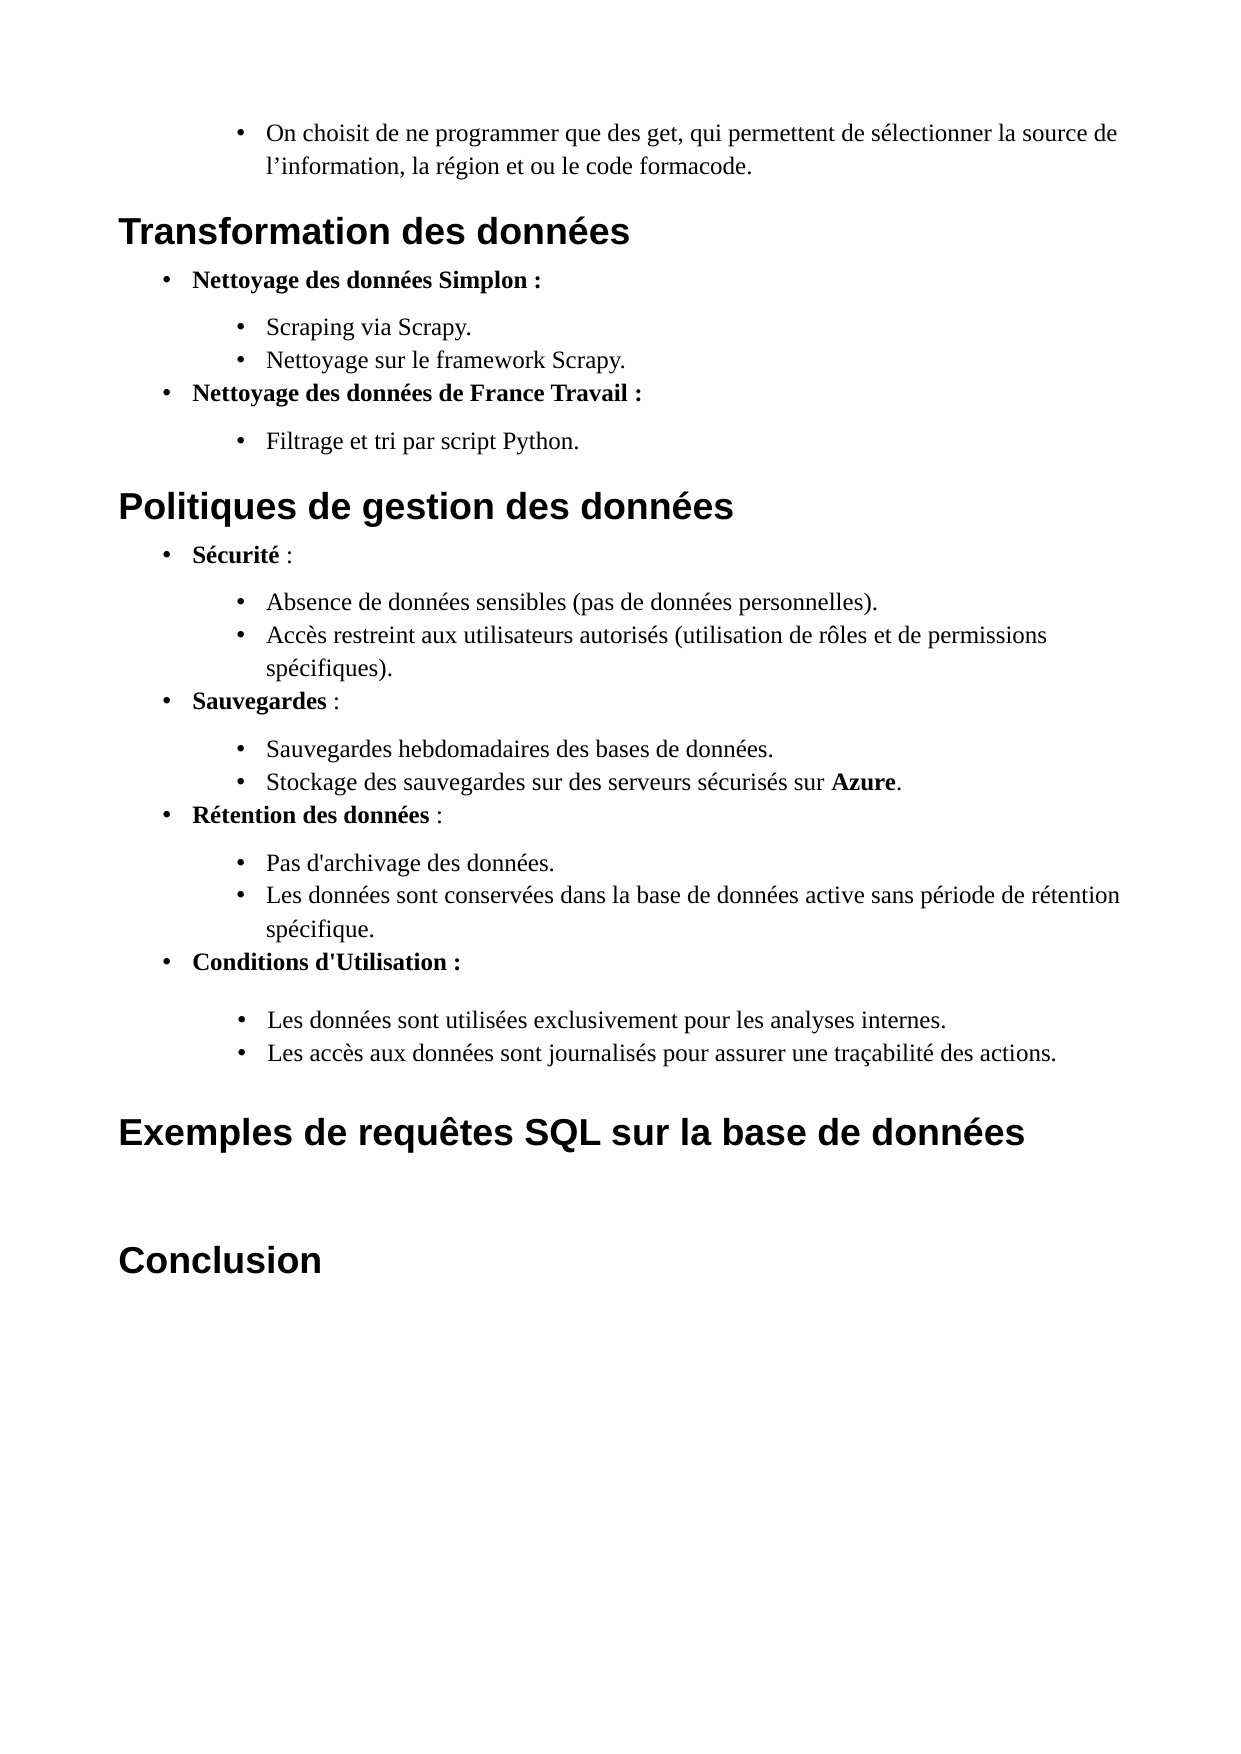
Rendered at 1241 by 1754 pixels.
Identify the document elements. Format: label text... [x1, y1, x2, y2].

list On choisit de ne programmer que des get, qui permettent de sélectionner la source de l’information, la région et ou le code formacode. [236, 118, 1122, 180]
subtitle Politiques de gestion des données [118, 484, 1122, 527]
list Les données sont conservées dans la base de données active sans période de rétention spécifique. [236, 881, 1122, 942]
list Filtrage et tri par script Python. [236, 426, 1122, 455]
list Nettoyage sur le framework Scrapy. [236, 345, 1122, 374]
subtitle Exemples de requêtes SQL sur la base de données [118, 1111, 1122, 1154]
list Absence de données sensibles (pas de données personnelles). [236, 587, 1122, 616]
list Nettoyage des données de France Travail : [162, 378, 1122, 407]
list Accès restreint aux utilisateurs autorisés (utilisation de rôles et de permissions spécifiques). [236, 620, 1122, 682]
list Nettoyage des données Simplon : [162, 265, 1122, 293]
list Sauvegardes hebdomadaires des bases de données. [236, 734, 1122, 763]
list Rétention des données : [162, 800, 1122, 829]
list Les données sont utilisées exclusivement pour les analyses internes. [237, 1005, 1122, 1034]
list Les accès aux données sont journalisés pour assurer une traçabilité des actions. [237, 1038, 1122, 1067]
subtitle Transformation des données [118, 209, 1122, 252]
list Stockage des sauvegardes sur des serveurs sécurisés sur Azure. [236, 767, 1122, 796]
list Scraping via Scrapy. [236, 312, 1122, 341]
list Conditions d'Utilisation : [162, 947, 1122, 975]
list Pas d'archivage des données. [236, 848, 1122, 876]
list Sauvegardes : [162, 686, 1122, 715]
subtitle Conclusion [118, 1239, 1122, 1282]
list Sécurité : [162, 540, 1122, 568]
